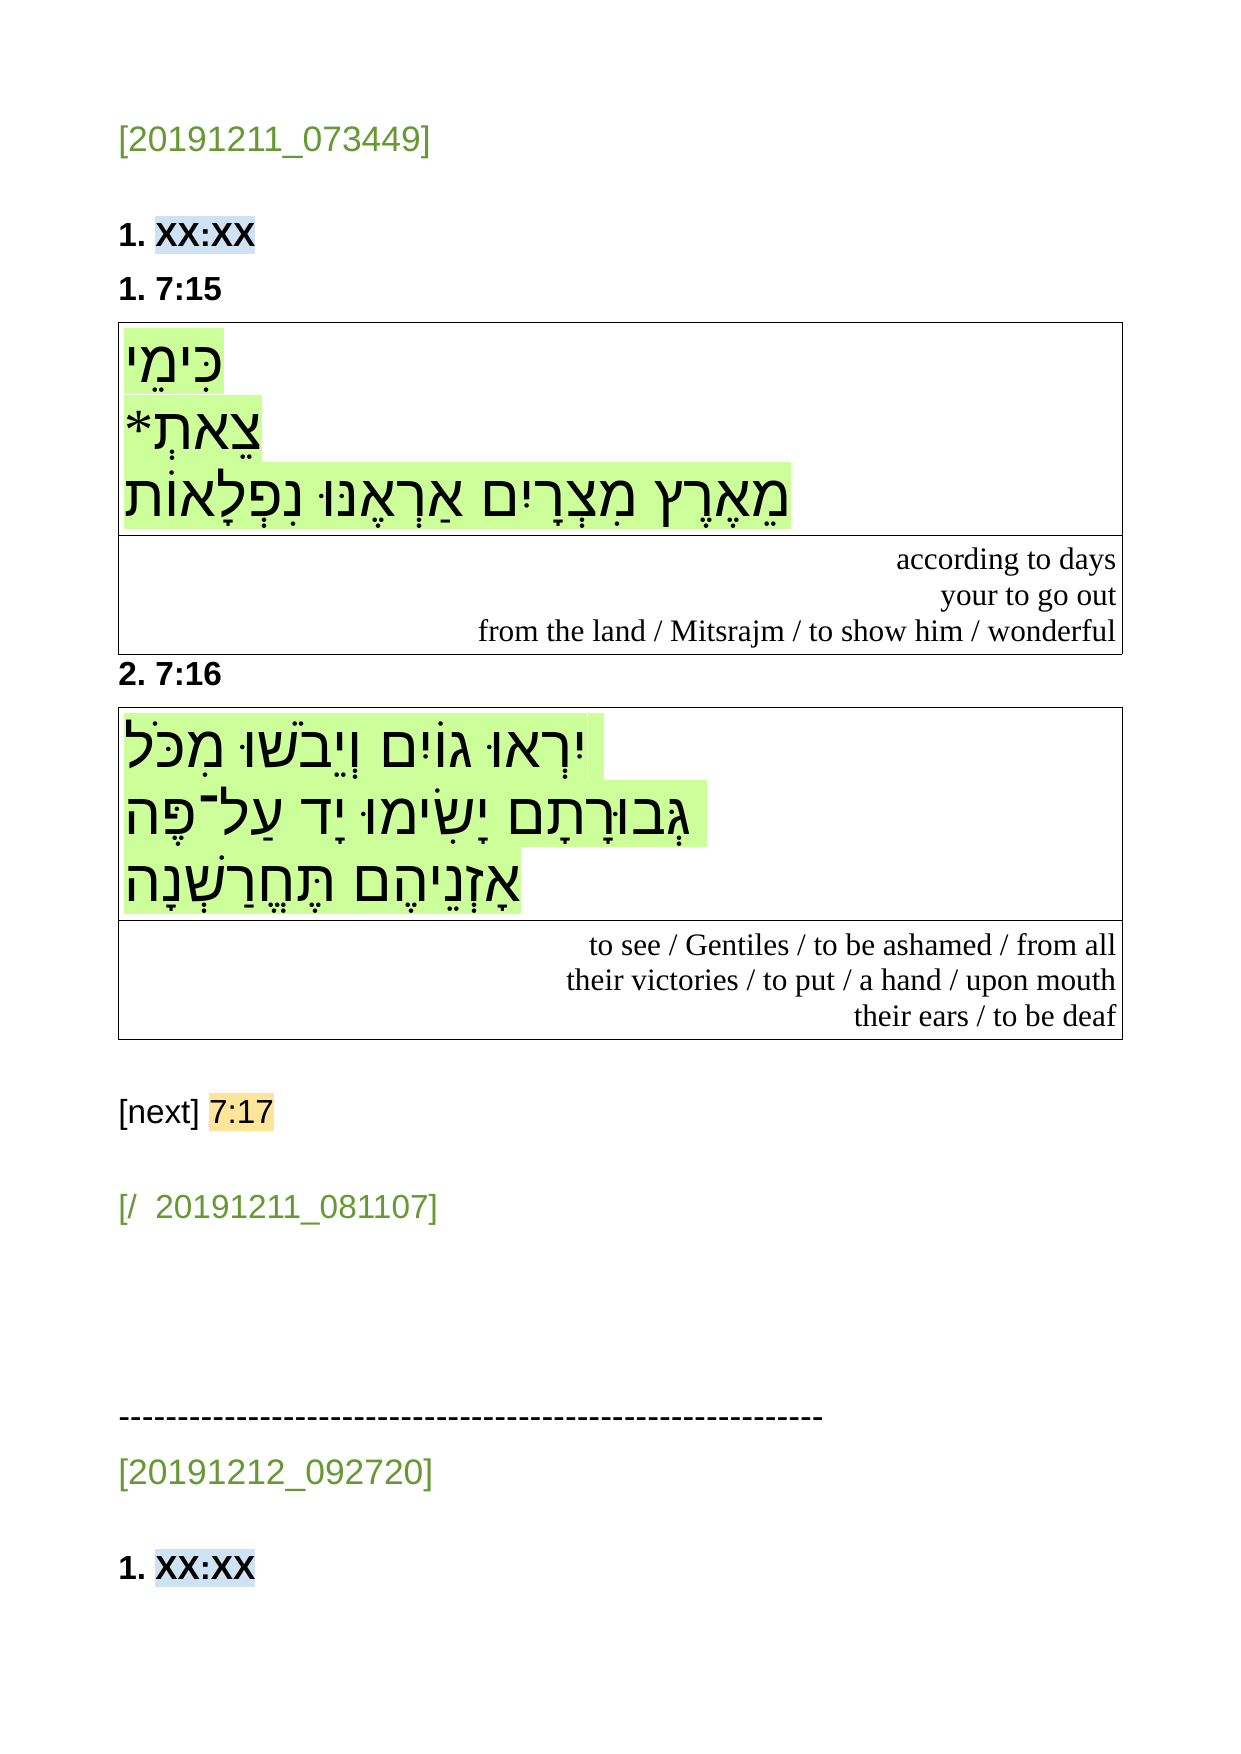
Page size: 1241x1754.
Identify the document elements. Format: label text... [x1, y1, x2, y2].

table_cell according to days your to go out from the land / Mitsrajm / to show him / wonderful [119, 536, 1122, 654]
text 2. 7:16 [118, 655, 1122, 692]
text ------------------------------------------------------------ [118, 1395, 1122, 1436]
table_header כִּימֵי *צֵאתְ מֵאֶרֶץ מִצְרָיִם אַרְאֶנּוּ נִפְלָאוֹת [119, 323, 1122, 534]
text [next] 7:17 [118, 1092, 1122, 1131]
text 1. XX:XX [118, 1548, 1122, 1587]
text 1. 7:15 [118, 268, 1122, 307]
text [20191211_073449] [118, 118, 1122, 159]
table_cell to see / Gentiles / to be ashamed / from all their victories / to put / a hand / upon mouth their ears / to be deaf [119, 921, 1122, 1039]
text [/ 20191211_081107] [118, 1187, 1122, 1225]
table_header יִרְאוּ גוֹיִם וְיֵבֹשׁוּ מִכֹּל גְּבוּרָתָם יָשִׂימוּ יָד עַל־פֶּה אָזְנֵיהֶם תֶּחֱרַשְׁנָה [119, 708, 1122, 920]
text 1. XX:XX [118, 216, 1122, 254]
text [20191212_092720] [118, 1451, 1122, 1492]
